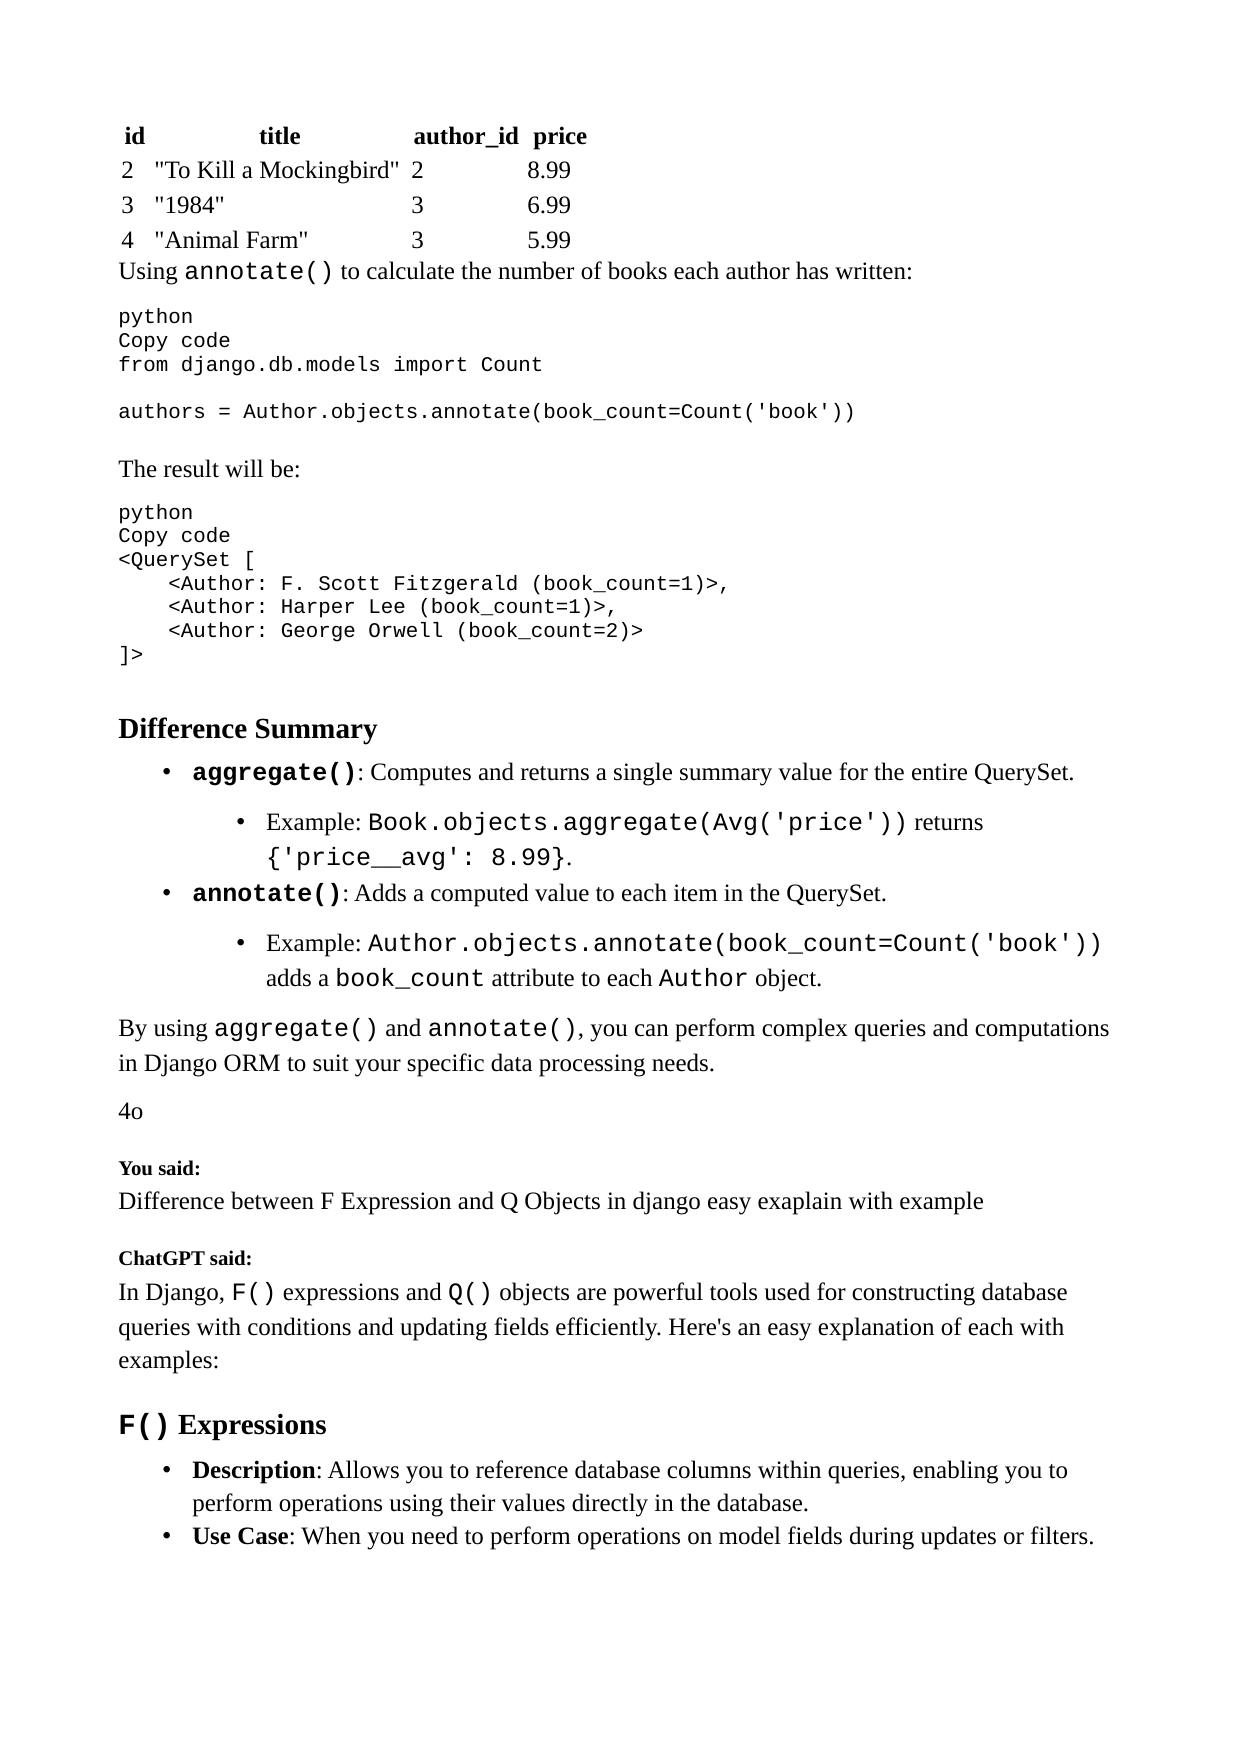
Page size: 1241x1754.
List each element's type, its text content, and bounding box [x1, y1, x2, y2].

list Use Case: When you need to perform operations on model fields during updates or filters. [162, 1521, 1122, 1550]
text By using aggregate() and annotate(), you can perform complex queries and computations in Django ORM to suit your specific data processing needs. [118, 1013, 1122, 1077]
table_header price [524, 118, 596, 153]
text The result will be: [118, 454, 1122, 483]
table_cell 6.99 [524, 187, 596, 222]
text <QuerySet [ [118, 549, 1122, 573]
table_cell "Animal Farm" [151, 222, 408, 256]
text python [118, 502, 1122, 525]
table_cell 4 [118, 222, 151, 256]
text Copy code [118, 525, 1122, 549]
text from django.db.models import Count [118, 354, 1122, 377]
list Example: Author.objects.annotate(book_count=Count('book')) adds a book_count attribute to each Author object. [236, 928, 1122, 994]
subtitle Difference Summary [118, 711, 1122, 745]
list annotate(): Adds a computed value to each item in the QuerySet. [162, 878, 1122, 909]
table_header id [118, 118, 151, 153]
text Using annotate() to calculate the number of books each author has written: [118, 256, 1122, 287]
text <Author: F. Scott Fitzgerald (book_count=1)>, [118, 573, 1122, 596]
text Difference between F Expression and Q Objects in django easy exaplain with example [118, 1186, 1122, 1215]
text 4o [118, 1096, 1122, 1124]
list Example: Book.objects.aggregate(Avg('price')) returns {'price__avg': 8.99}. [236, 807, 1122, 873]
table_cell "To Kill a Mockingbird" [151, 153, 408, 187]
table_header title [151, 118, 408, 153]
table_cell 2 [118, 153, 151, 187]
table_cell 8.99 [524, 153, 596, 187]
text <Author: George Orwell (book_count=2)> [118, 620, 1122, 644]
table_cell 3 [408, 222, 524, 256]
text ]> [118, 644, 1122, 667]
text Copy code [118, 330, 1122, 354]
table_header author_id [408, 118, 524, 153]
text authors = Author.objects.annotate(book_count=Count('book')) [118, 401, 1122, 425]
subtitle F() Expressions [118, 1407, 1122, 1443]
table_cell 3 [118, 187, 151, 222]
text python [118, 306, 1122, 330]
table_cell 3 [408, 187, 524, 222]
table_cell "1984" [151, 187, 408, 222]
subtitle You said: [118, 1156, 1122, 1180]
table_cell 5.99 [524, 222, 596, 256]
text In Django, F() expressions and Q() objects are powerful tools used for constructing database queries with conditions and updating fields efficiently. Here's an easy explanation of each with examples: [118, 1277, 1122, 1373]
table_cell 2 [408, 153, 524, 187]
subtitle ChatGPT said: [118, 1246, 1122, 1270]
text <Author: Harper Lee (book_count=1)>, [118, 596, 1122, 620]
list Description: Allows you to reference database columns within queries, enabling you to perform operations using their values directly in the database. [162, 1455, 1122, 1517]
list aggregate(): Computes and returns a single summary value for the entire QuerySet. [162, 757, 1122, 788]
